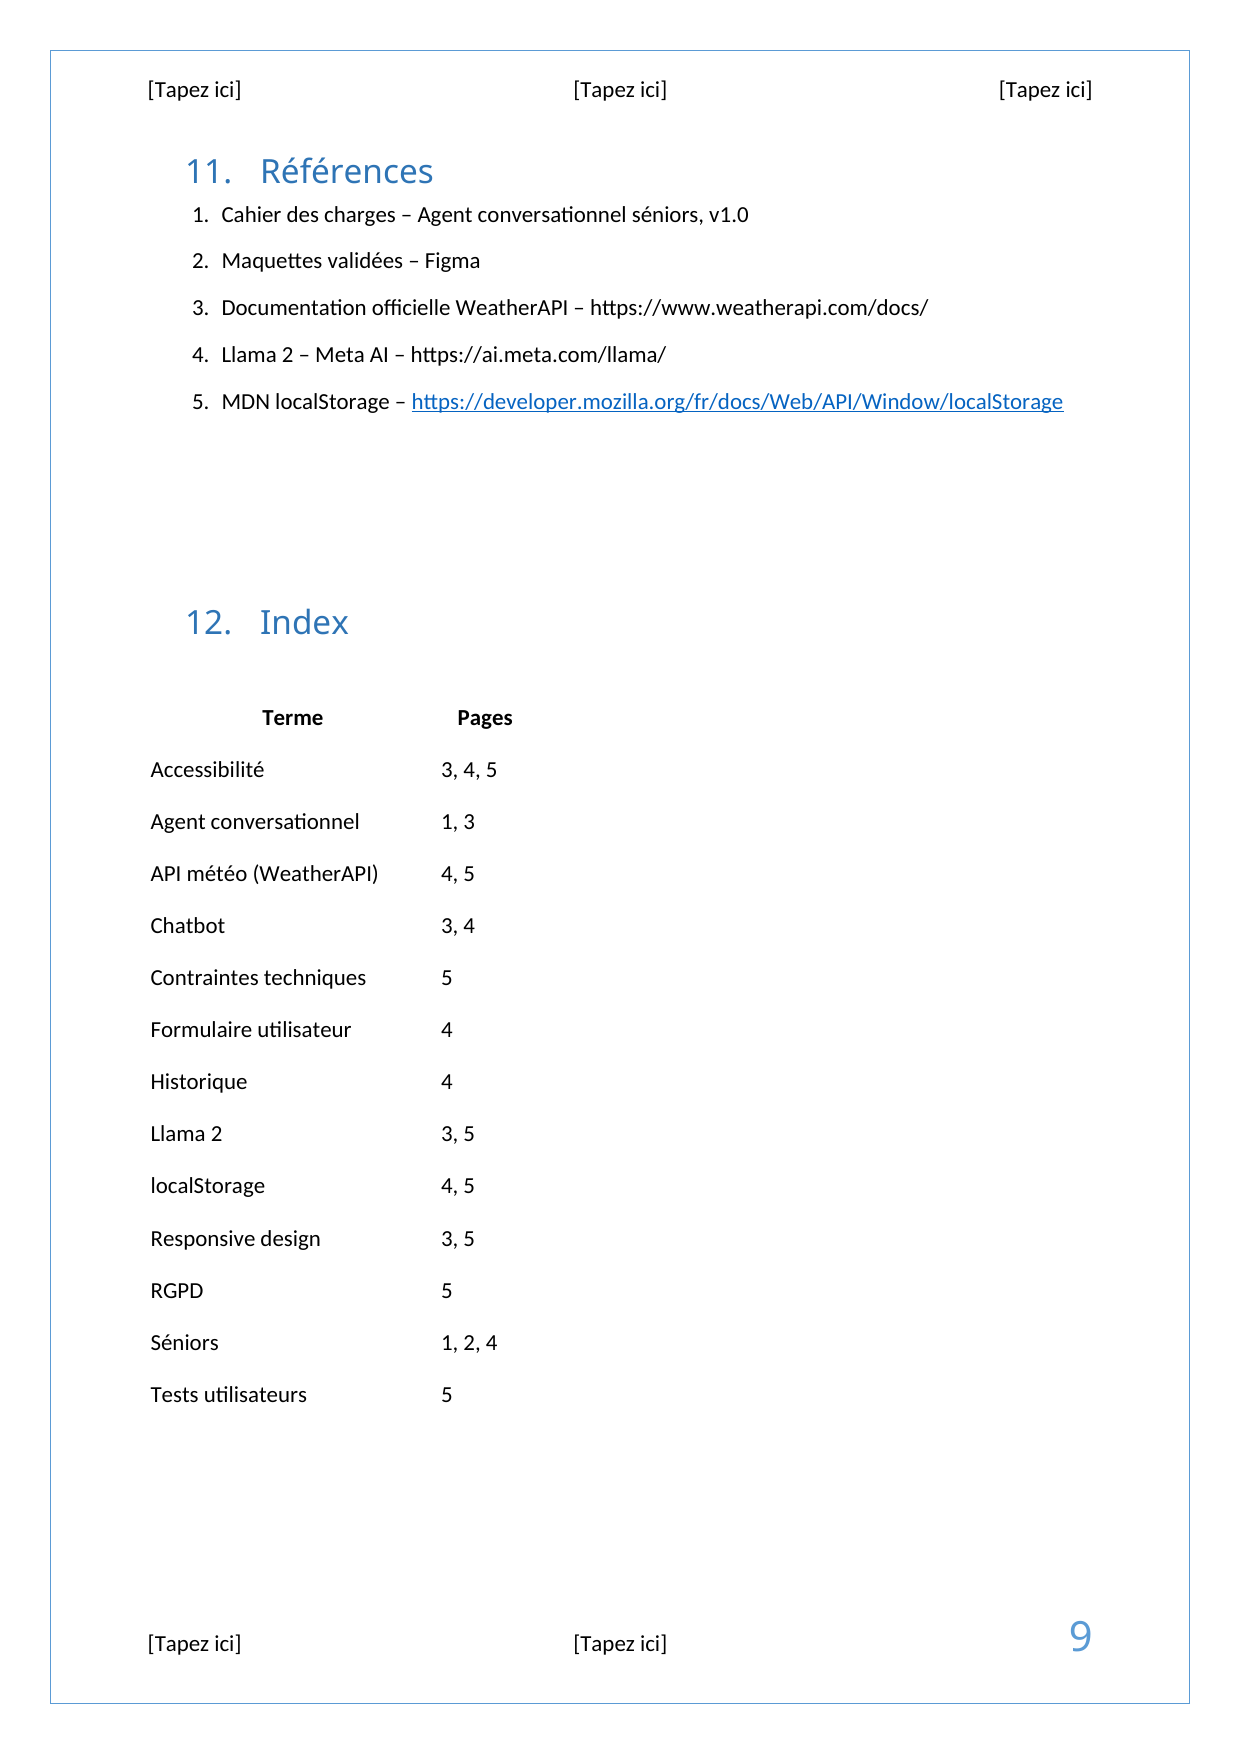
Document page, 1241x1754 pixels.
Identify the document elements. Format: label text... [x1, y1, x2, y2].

table_cell Séniors [148, 1325, 438, 1377]
table_cell Llama 2 [148, 1117, 438, 1169]
list Documentation officielle WeatherAPI – https://www.weatherapi.com/docs/ [192, 293, 1093, 321]
list Index [185, 599, 1093, 644]
list Références [185, 147, 1093, 193]
list MDN localStorage – https://developer.mozilla.org/fr/docs/Web/API/Window/localStorage [192, 387, 1093, 415]
table_cell 3, 5 [438, 1221, 532, 1273]
table_cell Formulaire utilisateur [148, 1013, 438, 1064]
table_cell Tests utilisateurs [148, 1377, 438, 1429]
table_header Pages [438, 700, 532, 752]
list Cahier des charges – Agent conversationnel séniors, v1.0 [192, 200, 1093, 228]
table_cell Historique [148, 1065, 438, 1117]
table_cell RGPD [148, 1273, 438, 1325]
table_header Terme [148, 700, 438, 752]
table_cell Accessibilité [148, 752, 438, 804]
table_cell 3, 4 [438, 908, 532, 960]
table_cell localStorage [148, 1169, 438, 1221]
table_cell 5 [438, 960, 532, 1012]
table_cell 4, 5 [438, 856, 532, 908]
table_cell 4 [438, 1013, 532, 1064]
table_cell 4 [438, 1065, 532, 1117]
list Maquettes validées – Figma [192, 246, 1093, 274]
table_cell 4, 5 [438, 1169, 532, 1221]
table_cell Chatbot [148, 908, 438, 960]
table_cell 3, 5 [438, 1117, 532, 1169]
table_cell 1, 2, 4 [438, 1325, 532, 1377]
table_cell Agent conversationnel [148, 804, 438, 856]
table_cell Contraintes techniques [148, 960, 438, 1012]
table_cell 1, 3 [438, 804, 532, 856]
table_cell 3, 4, 5 [438, 752, 532, 804]
list Llama 2 – Meta AI – https://ai.meta.com/llama/ [192, 340, 1093, 368]
table_cell Responsive design [148, 1221, 438, 1273]
table_cell API météo (WeatherAPI) [148, 856, 438, 908]
table_cell 5 [438, 1273, 532, 1325]
table_cell 5 [438, 1377, 532, 1429]
